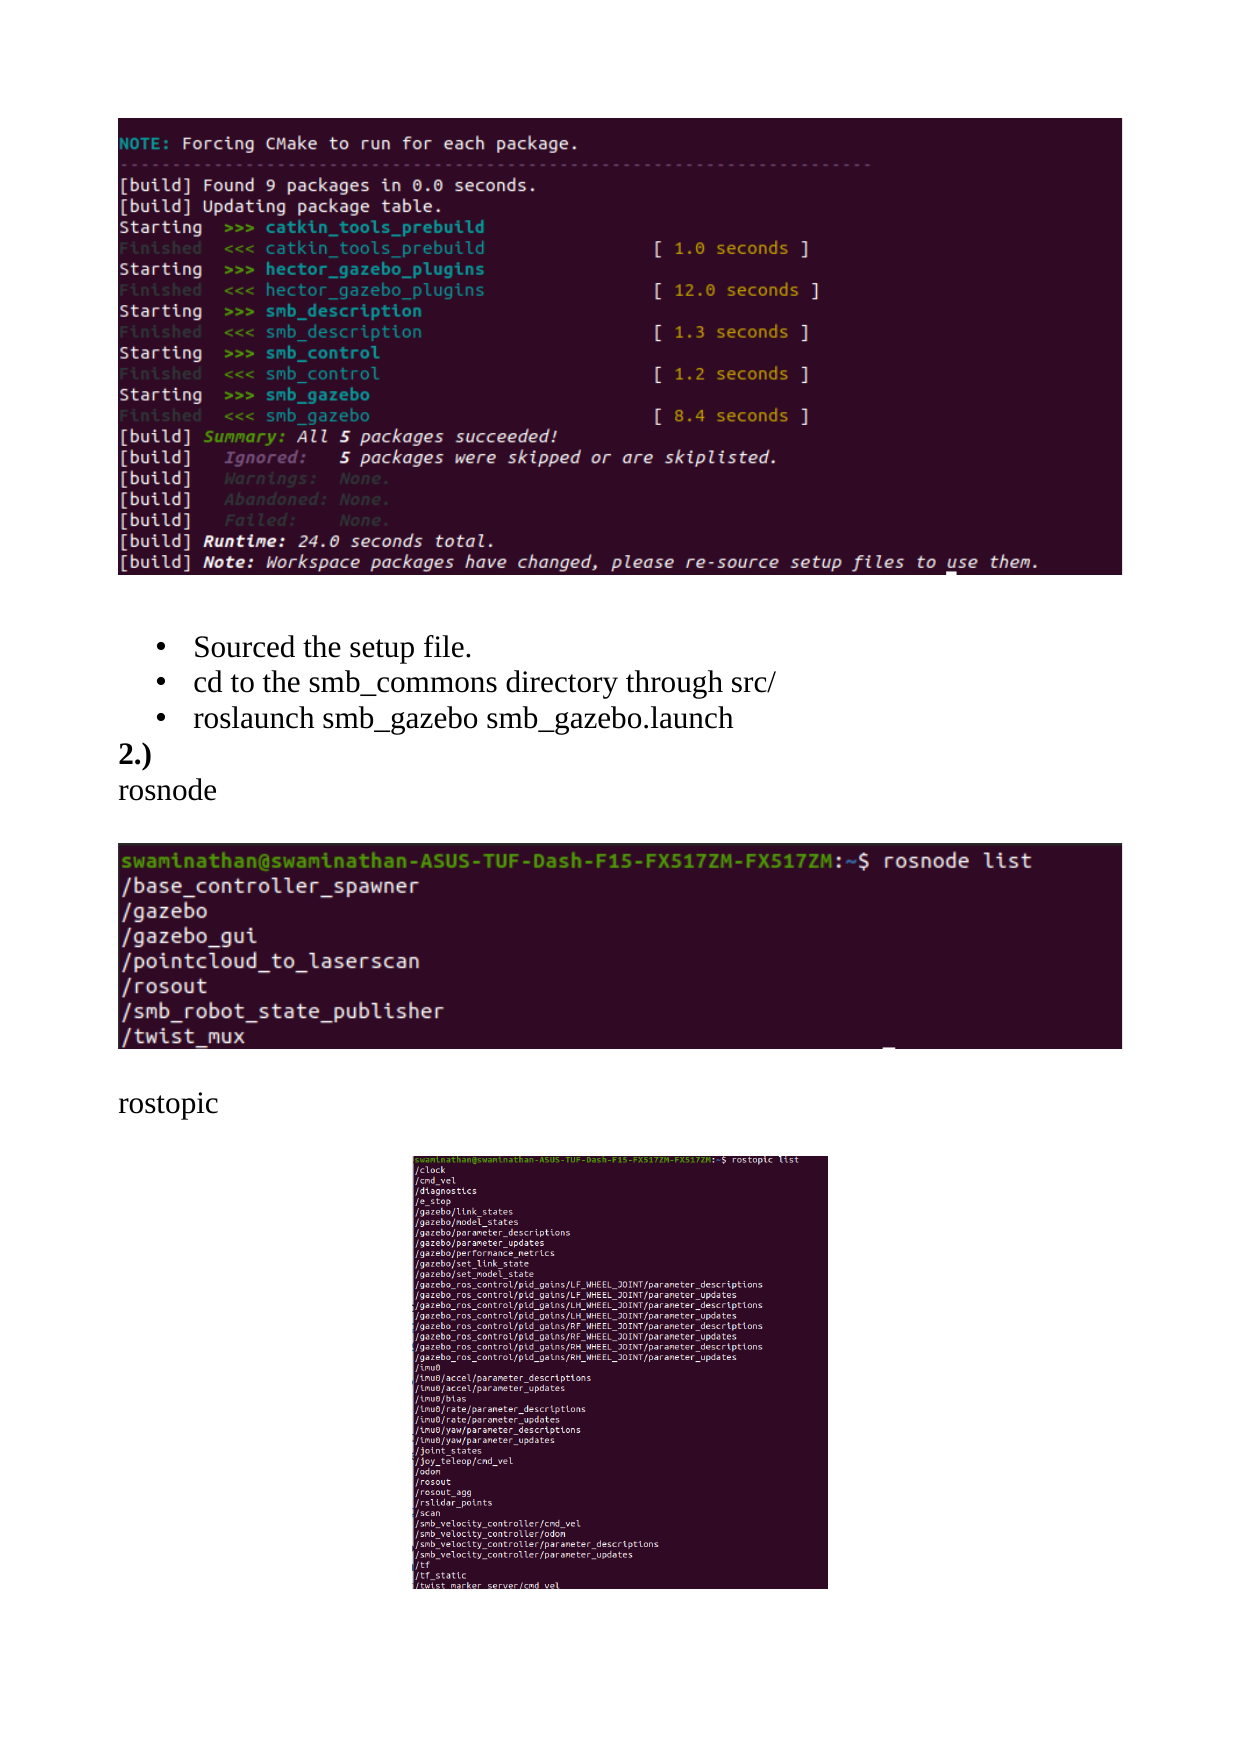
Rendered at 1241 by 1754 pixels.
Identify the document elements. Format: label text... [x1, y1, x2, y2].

text 2.) [118, 736, 1122, 772]
text rosnode [118, 772, 1122, 807]
picture [118, 118, 1123, 575]
picture [118, 843, 1123, 1049]
picture [412, 1156, 828, 1589]
list roslaunch smb_gazebo smb_gazebo.launch [156, 700, 1122, 736]
list Sourced the setup file. [156, 628, 1122, 664]
list cd to the smb_commons directory through src/ [156, 664, 1122, 700]
text rostopic [118, 1049, 1122, 1121]
